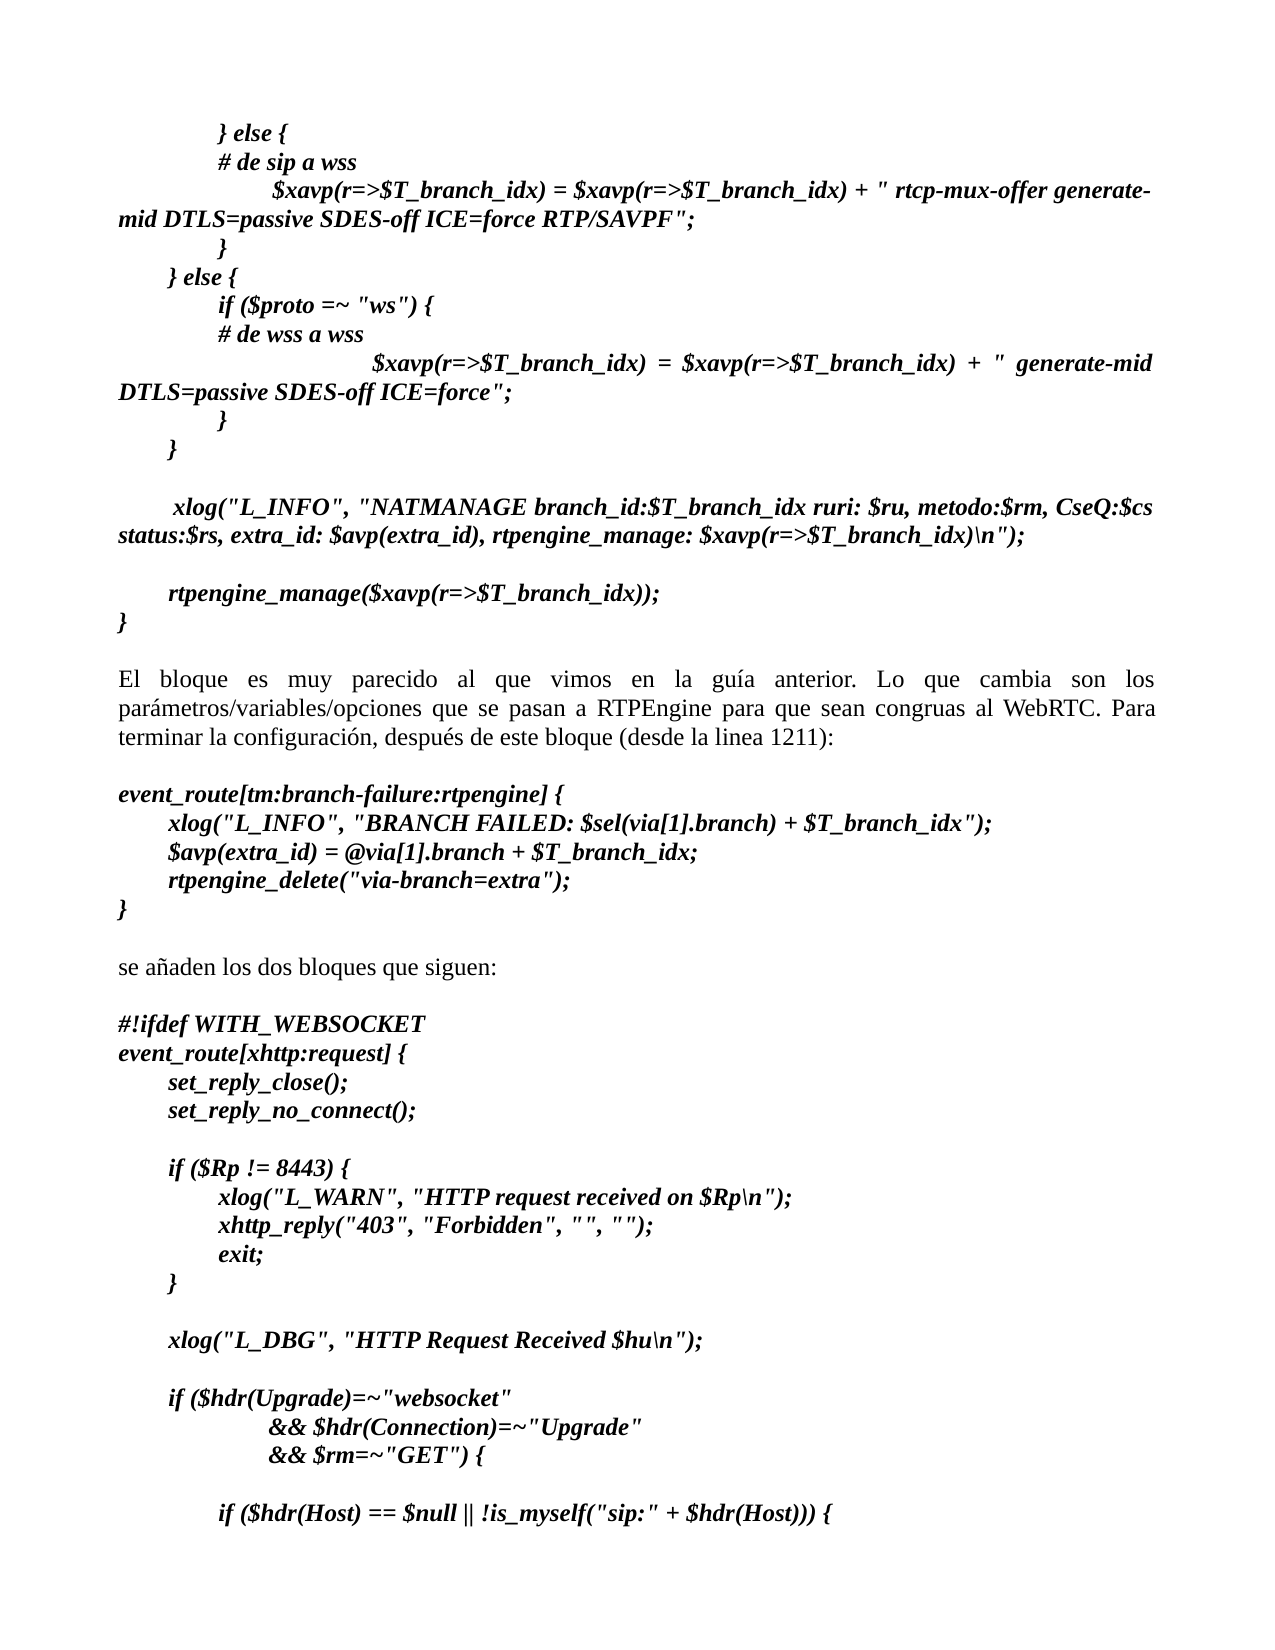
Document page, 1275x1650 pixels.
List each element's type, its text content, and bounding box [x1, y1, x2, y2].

text } [118, 233, 1157, 262]
text if ($hdr(Upgrade)=~"websocket" [118, 1383, 1157, 1412]
text if ($proto =~ "ws") { [118, 291, 1157, 319]
text set_reply_close(); [118, 1067, 1157, 1096]
text event_route[xhttp:request] { [118, 1038, 1157, 1067]
text # de wss a wss [118, 319, 1157, 348]
text se añaden los dos bloques que siguen: [118, 952, 1157, 981]
text El bloque es muy parecido al que vimos en la guía anterior. Lo que cambia son los parámetros/variables/opciones que se pasan a RTPEngine para que sean congruas al WebRTC. Para terminar la configuración, después de este bloque (desde la linea 1211): [118, 664, 1157, 751]
text event_route[tm:branch-failure:rtpengine] { [118, 779, 1157, 808]
text set_reply_no_connect(); [118, 1096, 1157, 1124]
text if ($Rp != 8443) { [118, 1153, 1157, 1182]
text #!ifdef WITH_WEBSOCKET [118, 1009, 1157, 1038]
text } [118, 894, 1157, 923]
text rtpengine_manage($xavp(r=>$T_branch_idx)); [118, 578, 1157, 607]
text xhttp_reply("403", "Forbidden", "", ""); [118, 1211, 1157, 1239]
text xlog("L_INFO", "BRANCH FAILED: $sel(via[1].branch) + $T_branch_idx"); [118, 808, 1157, 837]
text rtpengine_delete("via-branch=extra"); [118, 866, 1157, 894]
text # de sip a wss [118, 147, 1157, 176]
text } else { [118, 118, 1157, 147]
text xlog("L_WARN", "HTTP request received on $Rp\n"); [118, 1182, 1157, 1211]
text xlog("L_INFO", "NATMANAGE branch_id:$T_branch_idx ruri: $ru, metodo:$rm, CseQ:$cs status:$rs, extra_id: $avp(extra_id), rtpengine_manage: $xavp(r=>$T_branch_idx)\n"); [118, 492, 1157, 549]
text $xavp(r=>$T_branch_idx) = $xavp(r=>$T_branch_idx) + " rtcp-mux-offer generate-mid DTLS=passive SDES-off ICE=force RTP/SAVPF"; [118, 176, 1157, 233]
text if ($hdr(Host) == $null || !is_myself("sip:" + $hdr(Host))) { [118, 1498, 1157, 1527]
text } [118, 406, 1157, 434]
text exit; [118, 1239, 1157, 1268]
text $xavp(r=>$T_branch_idx) = $xavp(r=>$T_branch_idx) + " generate-mid DTLS=passive SDES-off ICE=force"; [118, 348, 1157, 406]
text && $rm=~"GET") { [118, 1441, 1157, 1469]
text } else { [118, 262, 1157, 291]
text } [118, 1268, 1157, 1297]
text } [118, 434, 1157, 463]
text && $hdr(Connection)=~"Upgrade" [118, 1412, 1157, 1441]
text xlog("L_DBG", "HTTP Request Received $hu\n"); [118, 1326, 1157, 1354]
text } [118, 607, 1157, 636]
text $avp(extra_id) = @via[1].branch + $T_branch_idx; [118, 837, 1157, 866]
